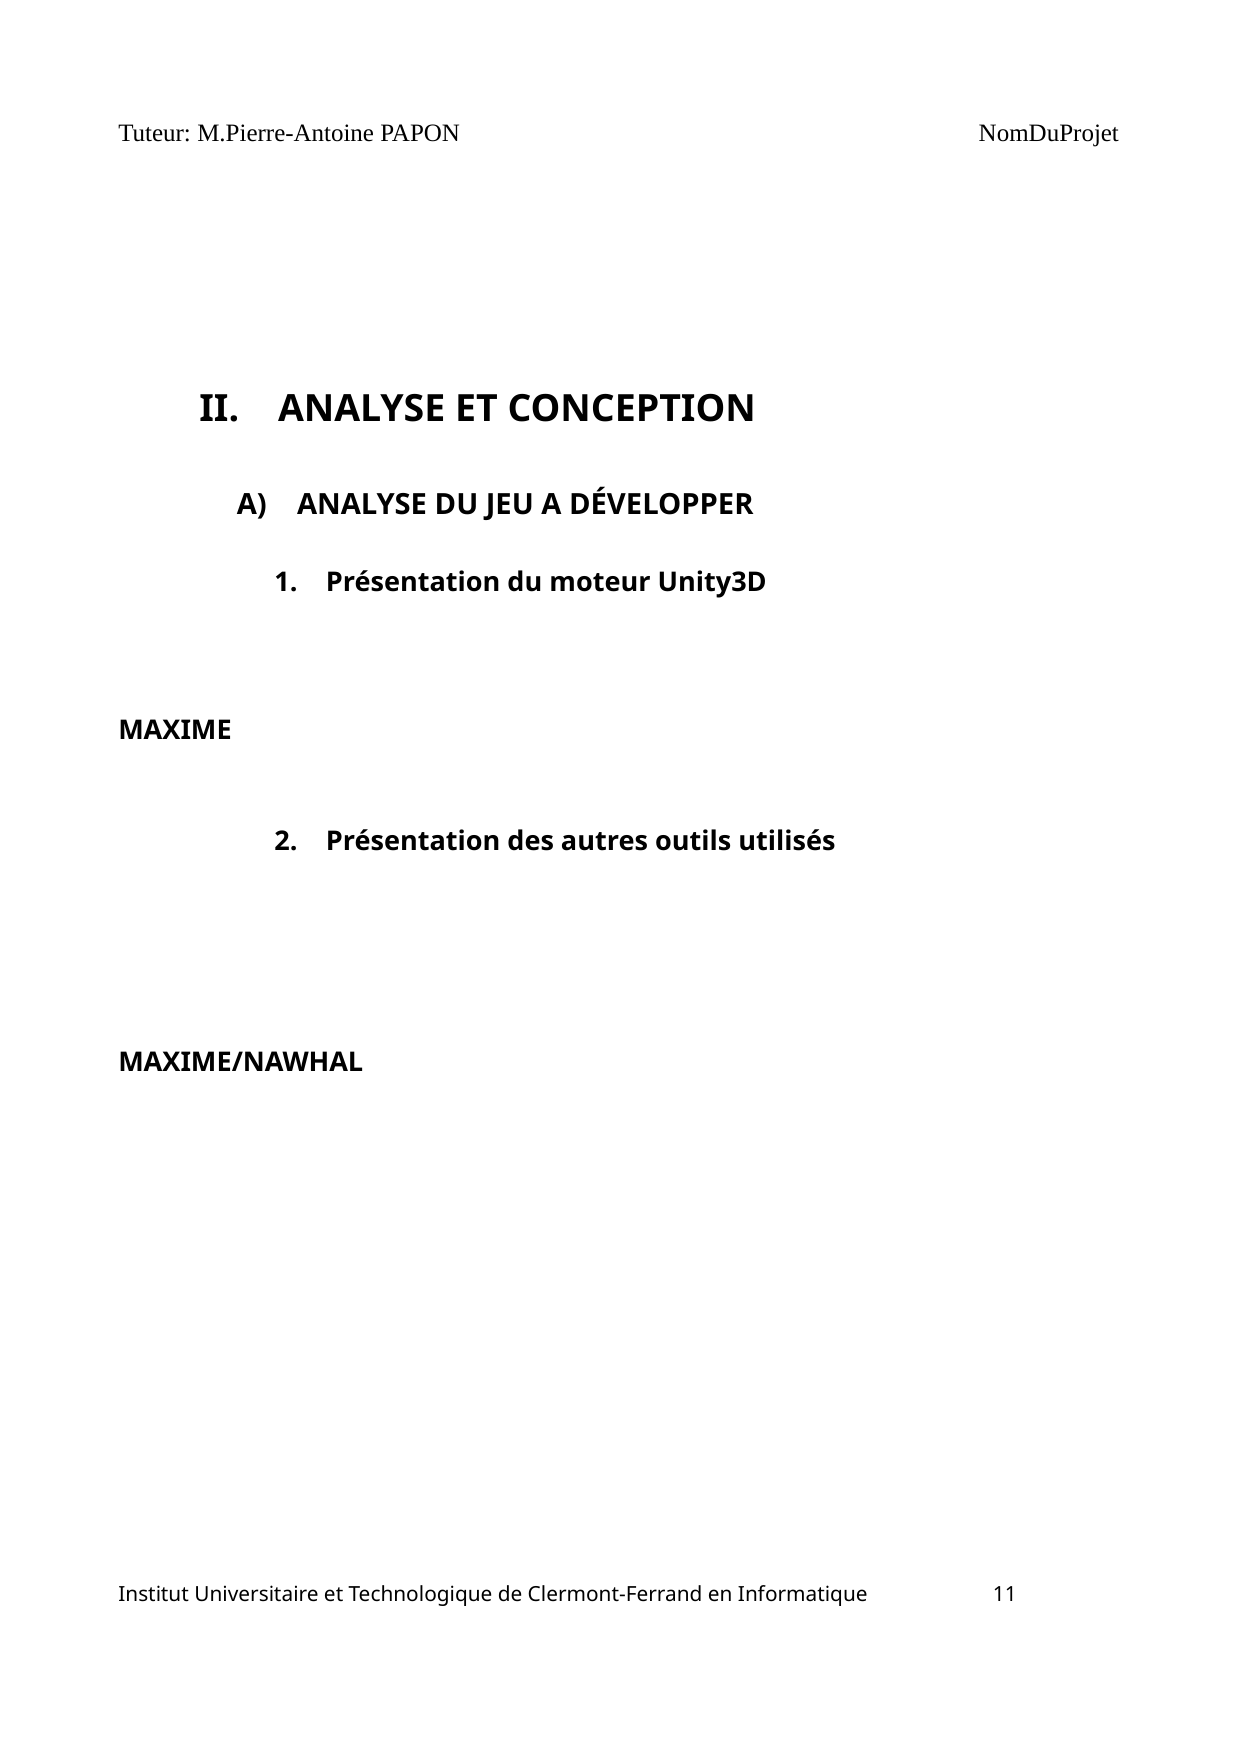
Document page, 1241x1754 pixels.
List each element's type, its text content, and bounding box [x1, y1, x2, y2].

list Présentation des autres outils utilisés [274, 821, 1122, 858]
list Présentation du moteur Unity3D [274, 563, 1122, 600]
list ANALYSE DU JEU A DÉVELOPPER [237, 483, 1122, 523]
text MAXIME [118, 710, 1122, 747]
text MAXIME/NAWHAL [118, 1042, 1122, 1079]
list ANALYSE ET CONCEPTION [199, 381, 1122, 432]
